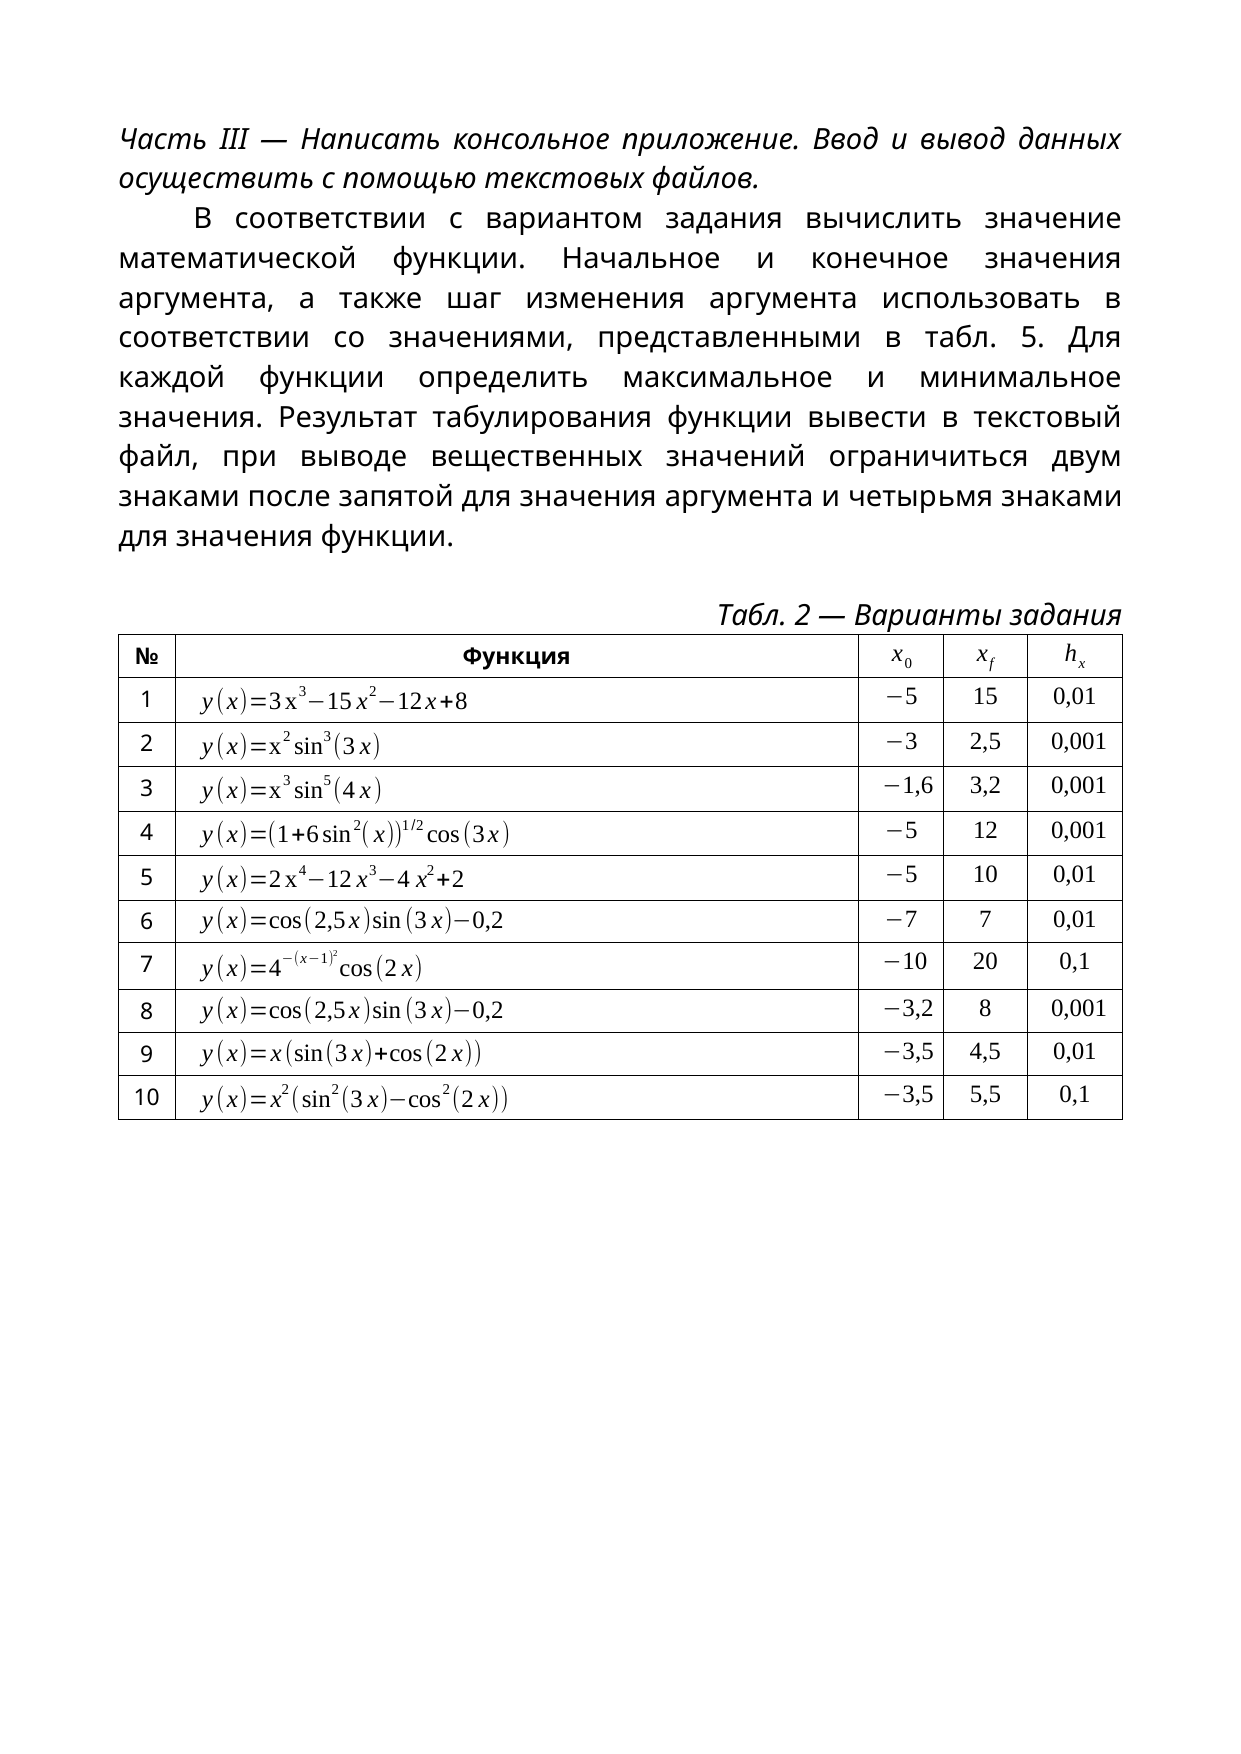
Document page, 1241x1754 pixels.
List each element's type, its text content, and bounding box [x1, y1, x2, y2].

table_cell [1028, 812, 1122, 855]
table_cell [176, 856, 858, 899]
table_header Функция [176, 635, 858, 677]
table_cell 1 [119, 678, 175, 722]
table_cell [859, 990, 943, 1032]
table_cell [944, 856, 1027, 899]
table_cell [176, 678, 858, 722]
table_cell [944, 990, 1027, 1032]
table_cell [176, 990, 858, 1032]
table_cell 10 [119, 1076, 175, 1119]
table_cell [176, 1076, 858, 1119]
table_header [1028, 635, 1122, 677]
table_cell [176, 901, 858, 942]
table_cell [859, 678, 943, 722]
table_cell [944, 1076, 1027, 1119]
table_cell [944, 943, 1027, 989]
table_cell [944, 1033, 1027, 1074]
table_cell [176, 767, 858, 811]
table_cell 7 [119, 943, 175, 989]
table_cell [1028, 901, 1122, 942]
text Табл. 2 — Варианты задания [118, 594, 1122, 634]
table_cell 5 [119, 856, 175, 899]
table_cell [1028, 1076, 1122, 1119]
table_cell 2 [119, 723, 175, 766]
table_cell [859, 723, 943, 766]
table_header [859, 635, 943, 677]
table_cell [859, 901, 943, 942]
table_cell [176, 723, 858, 766]
table_cell [859, 812, 943, 855]
table_cell 4 [119, 812, 175, 855]
table_cell [176, 812, 858, 855]
table_cell [1028, 723, 1122, 766]
table_cell 8 [119, 990, 175, 1032]
table_cell 6 [119, 901, 175, 942]
table_cell [944, 767, 1027, 811]
table_cell [944, 678, 1027, 722]
table_header [944, 635, 1027, 677]
table_cell [944, 901, 1027, 942]
table_cell [1028, 990, 1122, 1032]
table_cell [1028, 1033, 1122, 1074]
text В соответствии с вариантом задания вычислить значение математической функции. Начальное и конечное значения аргумента, а также шаг изменения аргумента использовать в соответствии со значениями, представленными в табл. 5. Для каждой функции определить максимальное и минимальное значения. Результат табулирования функции вывести в текстовый файл, при выводе вещественных значений ограничиться двум знаками после запятой для значения аргумента и четырьмя знаками для значения функции. [118, 197, 1122, 555]
table_header № [119, 635, 175, 677]
table_cell [859, 767, 943, 811]
table_cell [176, 943, 858, 989]
table_cell [944, 723, 1027, 766]
table_cell [859, 943, 943, 989]
table_cell [859, 856, 943, 899]
table_cell [1028, 943, 1122, 989]
table_cell [1028, 678, 1122, 722]
text Часть III — Написать консольное приложение. Ввод и вывод данных осуществить с помощью текстовых файлов. [118, 118, 1122, 197]
table_cell [1028, 856, 1122, 899]
table_cell [944, 812, 1027, 855]
table_cell 9 [119, 1033, 175, 1074]
table_cell [859, 1033, 943, 1074]
table_cell 3 [119, 767, 175, 811]
table_cell [859, 1076, 943, 1119]
table_cell [176, 1033, 858, 1074]
table_cell [1028, 767, 1122, 811]
